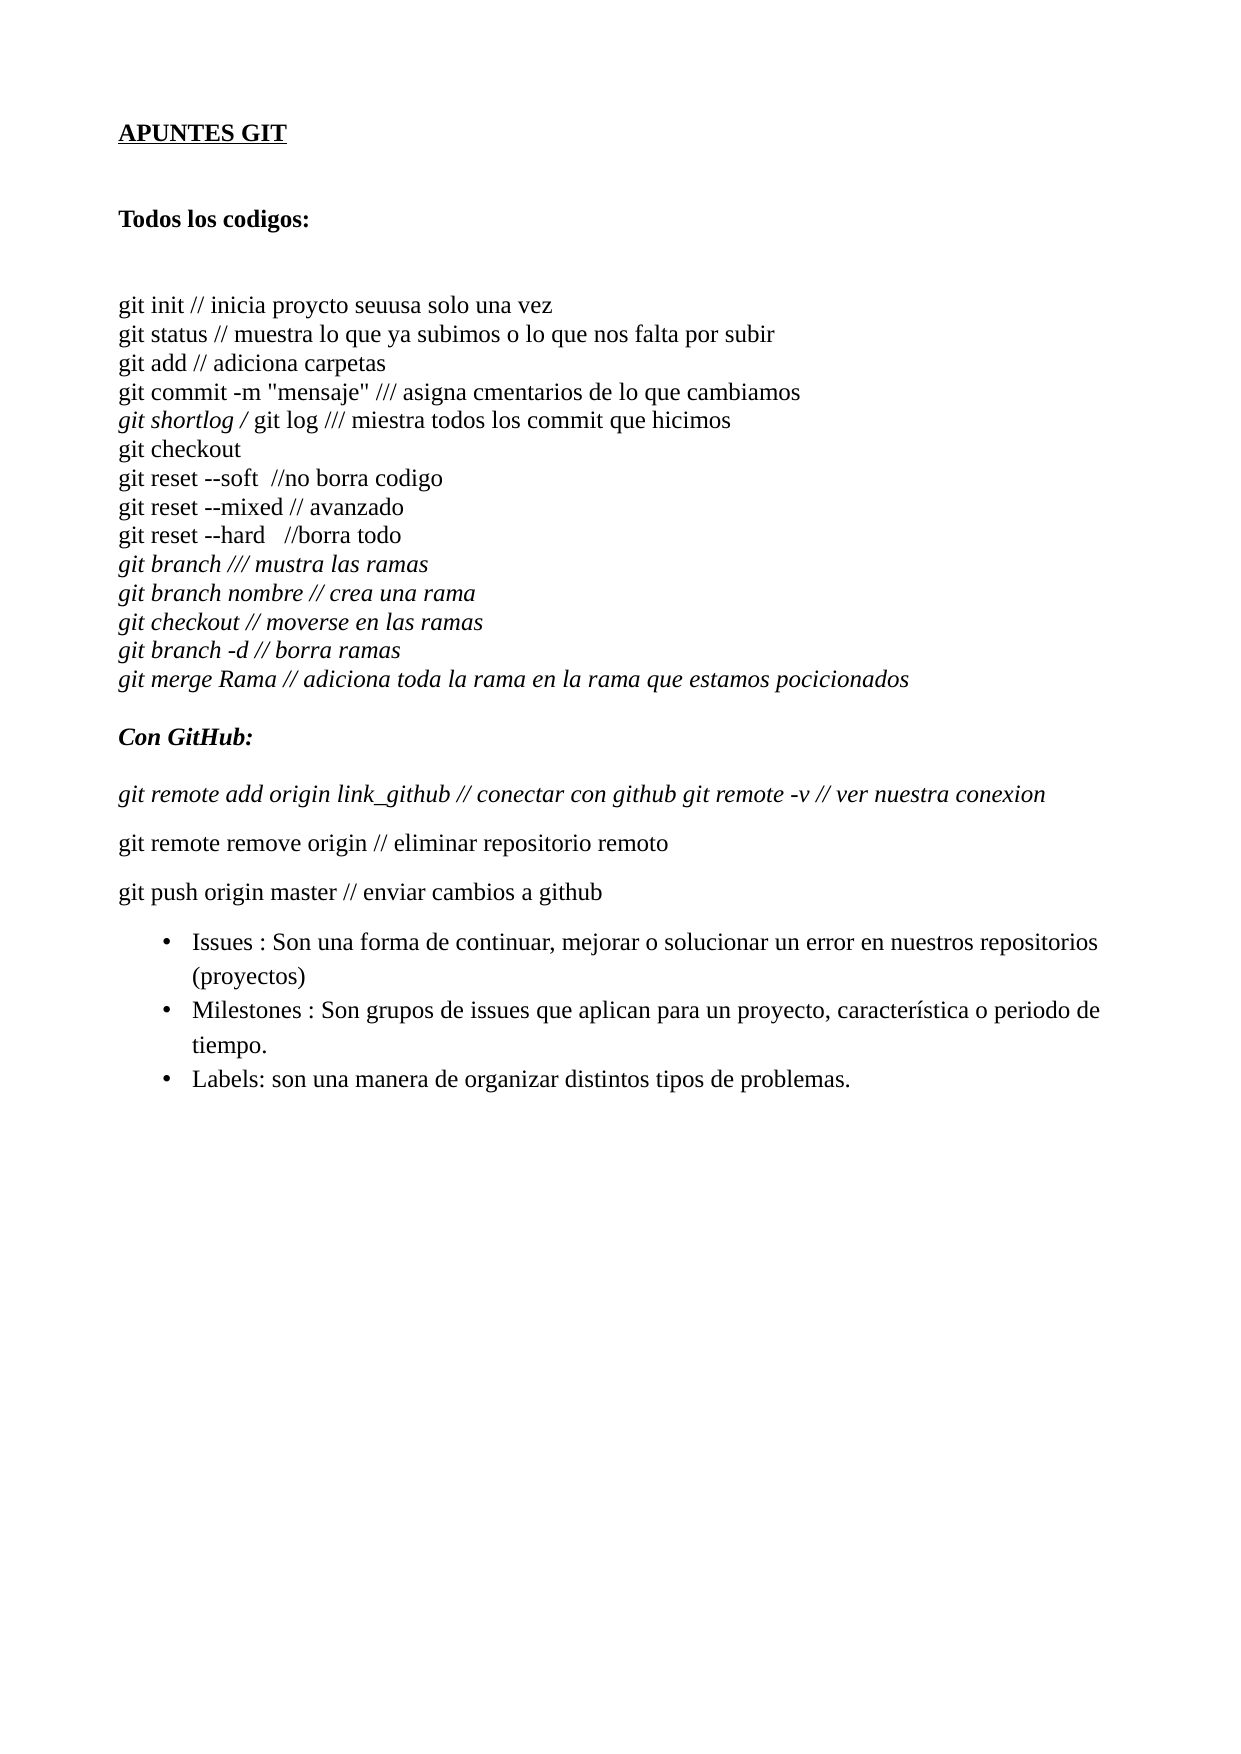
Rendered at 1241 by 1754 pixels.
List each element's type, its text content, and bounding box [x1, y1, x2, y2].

text git remote remove origin // eliminar repositorio remoto [118, 828, 1122, 857]
list Labels: son una manera de organizar distintos tipos de problemas. [162, 1064, 1122, 1093]
text APUNTES GIT [118, 118, 1122, 147]
text Con GitHub: [118, 722, 1122, 751]
list Issues : Son una forma de continuar, mejorar o solucionar un error en nuestros repositorios (proyectos) [162, 927, 1122, 990]
text Todos los codigos: git init // inicia proycto seuusa solo una vez git status // muestra lo que ya subimos o lo que nos falta por subir git add // adiciona carpetas git commit -m "mensaje" /// asigna cmentarios de lo que cambiamos git shortlog / git log /// miestra todos los commit que hicimos git checkout git reset --soft //no borra codigo git reset --mixed // avanzado git reset --hard //borra todo [118, 204, 1122, 549]
text git branch /// mustra las ramas git branch nombre // crea una rama git checkout // moverse en las ramas git branch -d // borra ramas git merge Rama // adiciona toda la rama en la rama que estamos pocicionados [118, 549, 1122, 693]
list Milestones : Son grupos de issues que aplican para un proyecto, característica o periodo de tiempo. [162, 996, 1122, 1059]
text git remote add origin link_github // conectar con github git remote -v // ver nuestra conexion [118, 779, 1122, 808]
text git push origin master // enviar cambios a github [118, 877, 1122, 906]
